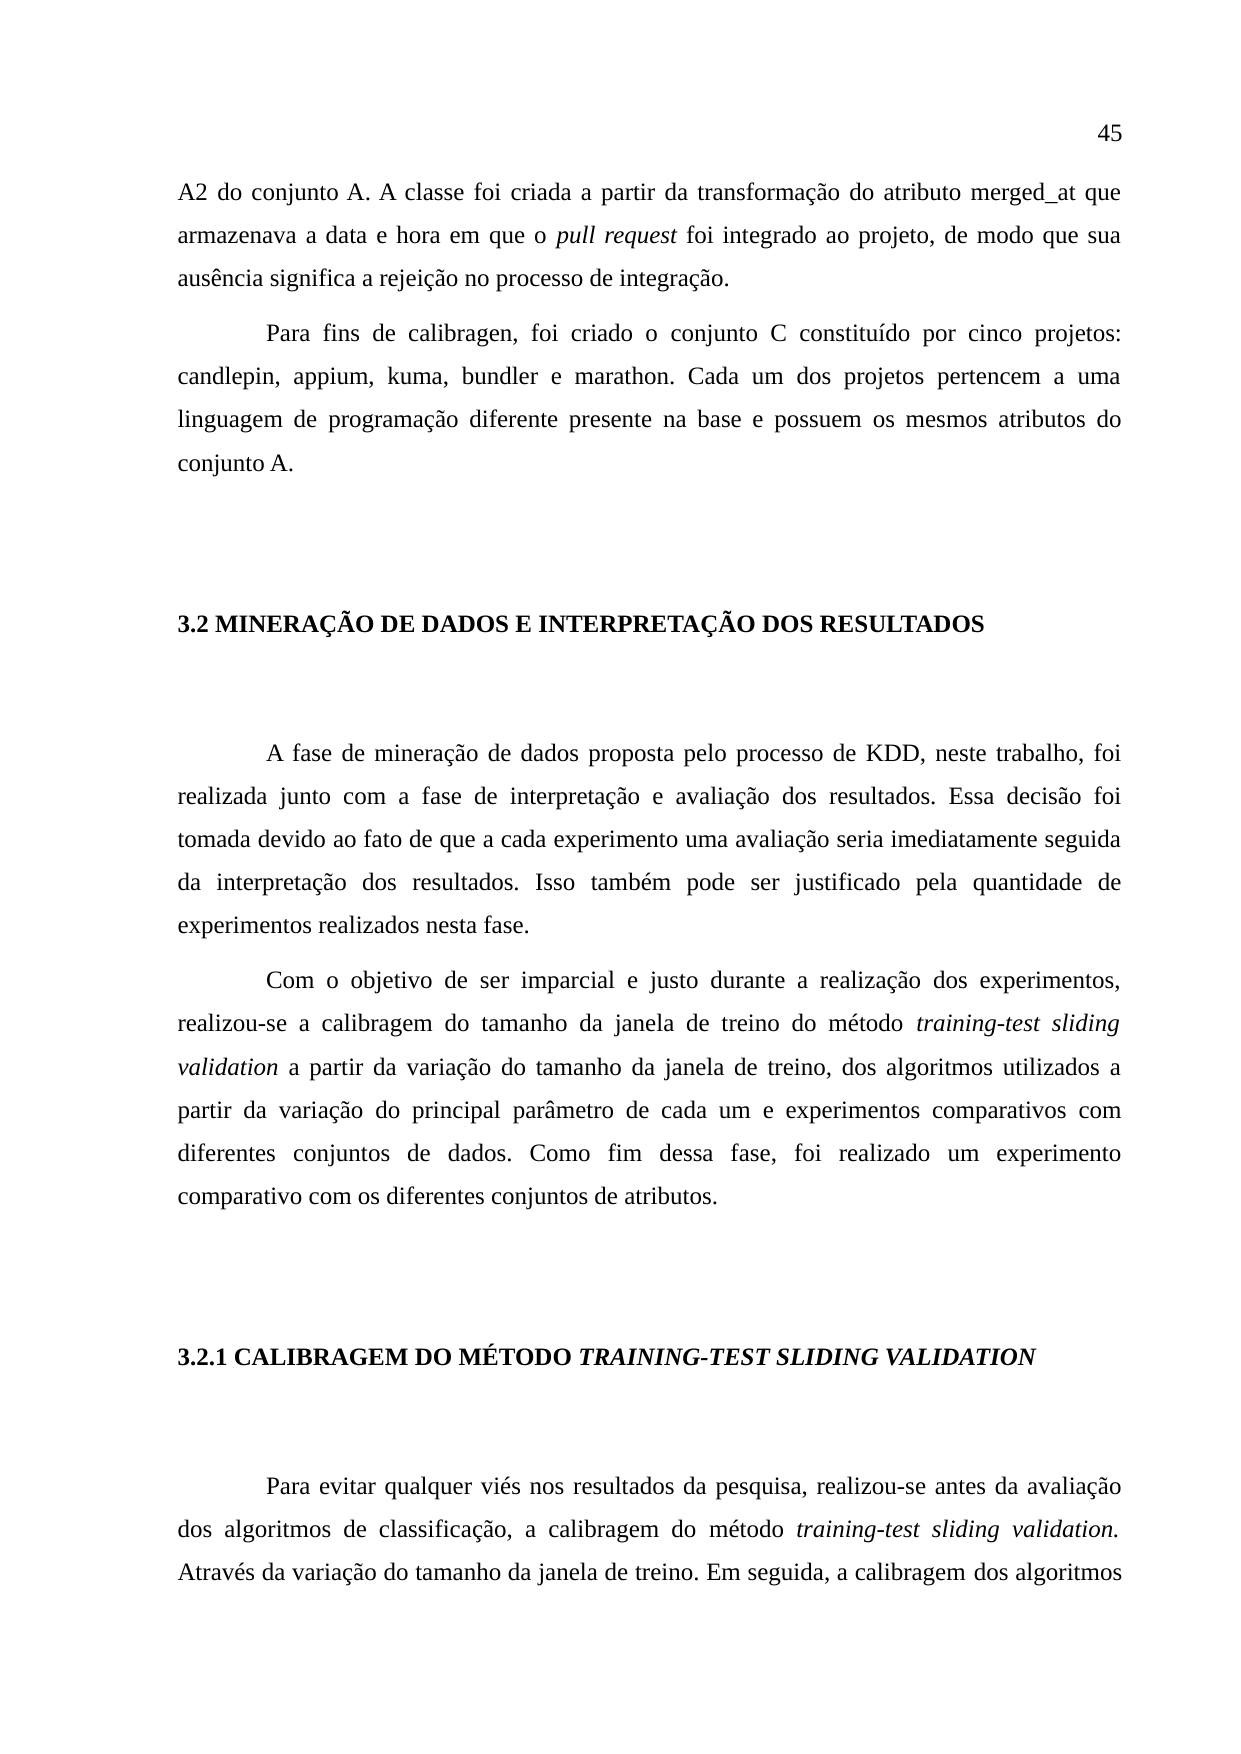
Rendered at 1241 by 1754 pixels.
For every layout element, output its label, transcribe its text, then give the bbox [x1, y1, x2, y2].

text A2 do conjunto A. A classe foi criada a partir da transformação do atributo merged_at que armazenava a data e hora em que o pull request foi integrado ao projeto, de modo que sua ausência significa a rejeição no processo de integração. [177, 177, 1122, 292]
text Para evitar qualquer viés nos resultados da pesquisa, realizou-se antes da avaliação dos algoritmos de classificação, a calibragem do método training-test sliding validation. Através da variação do tamanho da janela de treino. Em seguida, a calibragem dos algoritmos [177, 1471, 1122, 1586]
text Com o objetivo de ser imparcial e justo durante a realização dos experimentos, realizou-se a calibragem do tamanho da janela de treino do método training-test sliding validation a partir da variação do tamanho da janela de treino, dos algoritmos utilizados a partir da variação do principal parâmetro de cada um e experimentos comparativos com diferentes conjuntos de dados. Como fim dessa fase, foi realizado um experimento comparativo com os diferentes conjuntos de atributos. [177, 965, 1122, 1210]
text Para fins de calibragen, foi criado o conjunto C constituído por cinco projetos: candlepin, appium, kuma, bundler e marathon. Cada um dos projetos pertencem a uma linguagem de programação diferente presente na base e possuem os mesmos atributos do conjunto A. [177, 318, 1122, 476]
text 3.2.1 Calibragem do método training-test sliding validation [177, 1342, 1122, 1371]
text A fase de mineração de dados proposta pelo processo de KDD, neste trabalho, foi realizada junto com a fase de interpretação e avaliação dos resultados. Essa decisão foi tomada devido ao fato de que a cada experimento uma avaliação seria imediatamente seguida da interpretação dos resultados. Isso também pode ser justificado pela quantidade de experimentos realizados nesta fase. [177, 738, 1122, 939]
text 3.2 Mineração de dados e Interpretação dos resultados [177, 609, 1122, 638]
